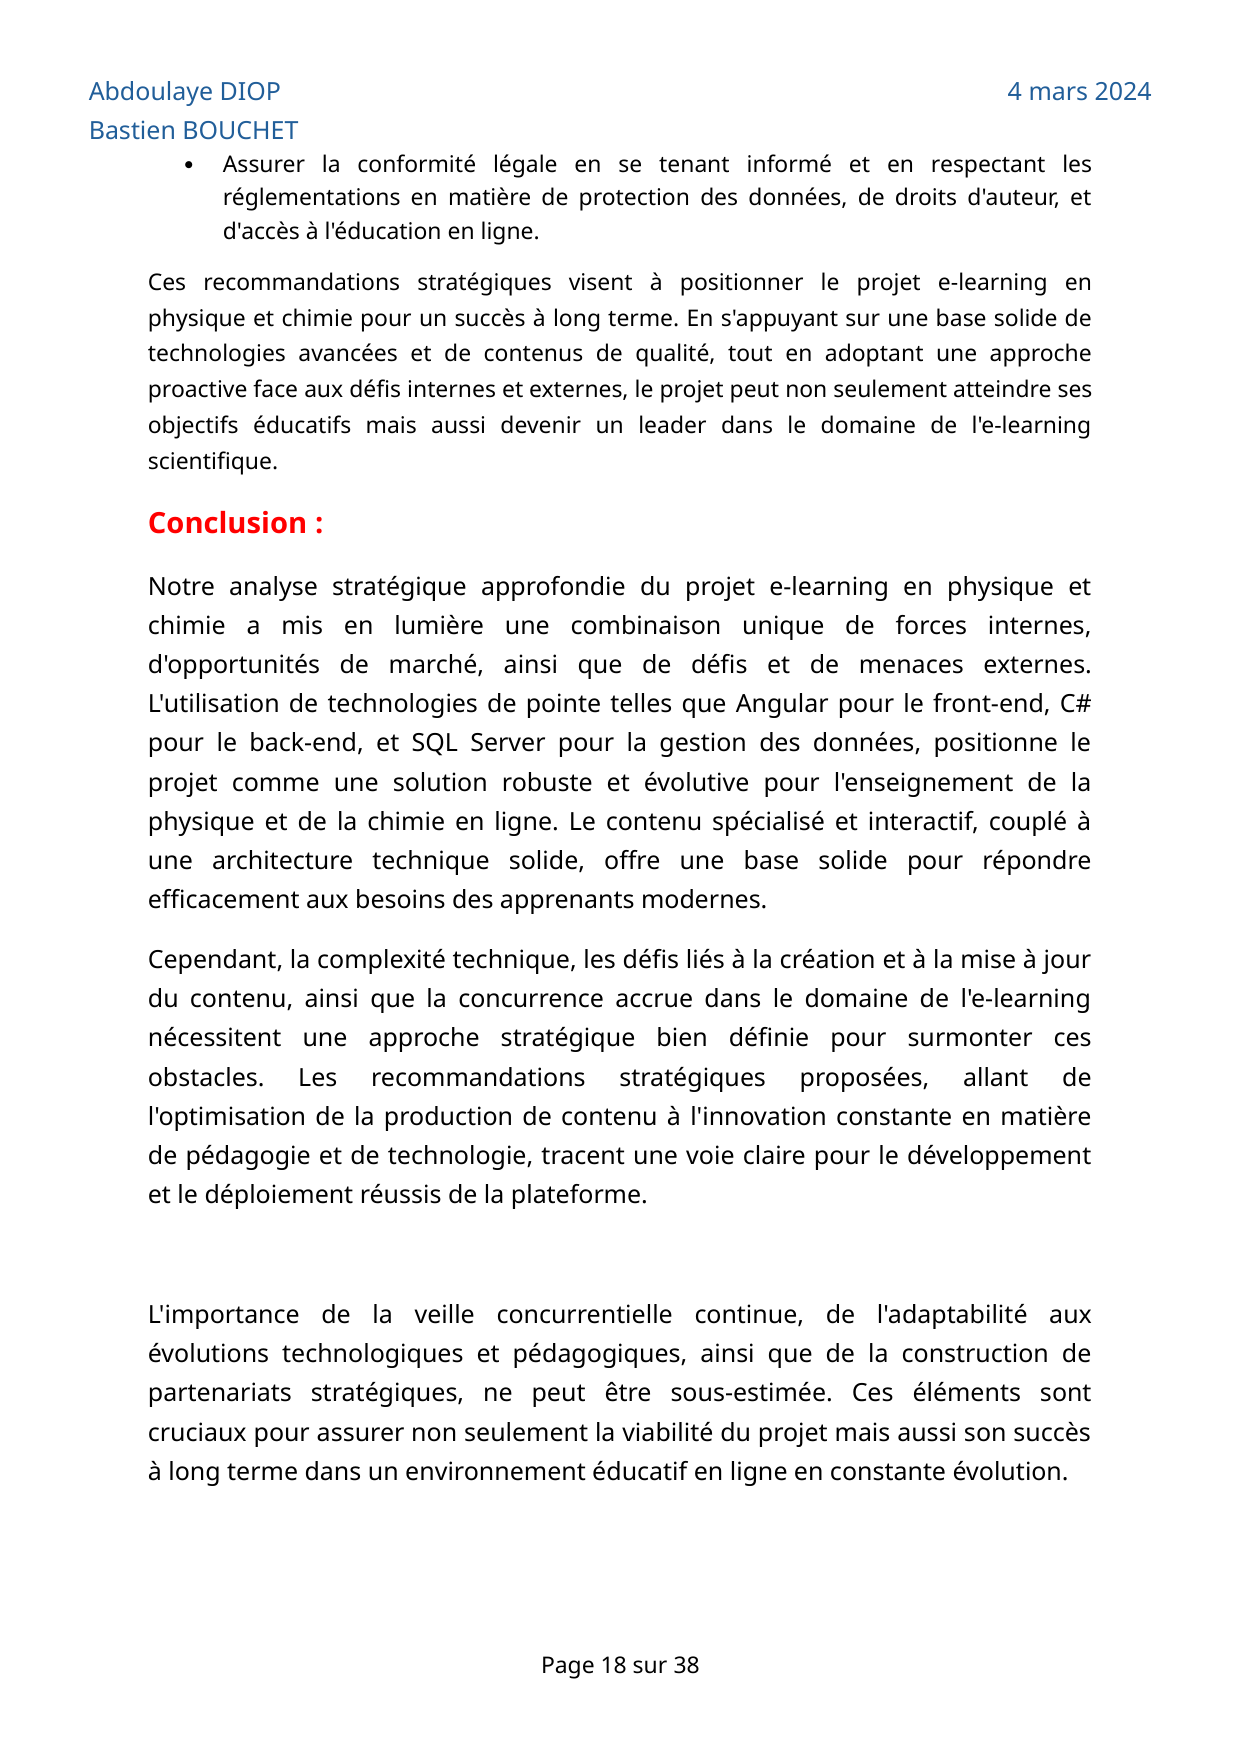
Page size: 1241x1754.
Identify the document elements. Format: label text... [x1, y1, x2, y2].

text Cependant, la complexité technique, les défis liés à la création et à la mise à jour du contenu, ainsi que la concurrence accrue dans le domaine de l'e-learning nécessitent une approche stratégique bien définie pour surmonter ces obstacles. Les recommandations stratégiques proposées, allant de l'optimisation de la production de contenu à l'innovation constante en matière de pédagogie et de technologie, tracent une voie claire pour le développement et le déploiement réussis de la plateforme. [148, 942, 1093, 1211]
text Notre analyse stratégique approfondie du projet e-learning en physique et chimie a mis en lumière une combinaison unique de forces internes, d'opportunités de marché, ainsi que de défis et de menaces externes. L'utilisation de technologies de pointe telles que Angular pour le front-end, C# pour le back-end, et SQL Server pour la gestion des données, positionne le projet comme une solution robuste et évolutive pour l'enseignement de la physique et de la chimie en ligne. Le contenu spécialisé et interactif, couplé à une architecture technique solide, offre une base solide pour répondre efficacement aux besoins des apprenants modernes. [148, 568, 1093, 916]
text L'importance de la veille concurrentielle continue, de l'adaptabilité aux évolutions technologiques et pédagogiques, ainsi que de la construction de partenariats stratégiques, ne peut être sous-estimée. Ces éléments sont cruciaux pour assurer non seulement la viabilité du projet mais aussi son succès à long terme dans un environnement éducatif en ligne en constante évolution. [148, 1297, 1093, 1487]
list Assurer la conformité légale en se tenant informé et en respectant les réglementations en matière de protection des données, de droits d'auteur, et d'accès à l'éducation en ligne. [185, 148, 1093, 246]
text Ces recommandations stratégiques visent à positionner le projet e-learning en physique et chimie pour un succès à long terme. En s'appuyant sur une base solide de technologies avancées et de contenus de qualité, tout en adoptant une approche proactive face aux défis internes et externes, le projet peut non seulement atteindre ses objectifs éducatifs mais aussi devenir un leader dans le domaine de l'e-learning scientifique. [148, 266, 1093, 476]
text Conclusion : [148, 502, 1093, 542]
